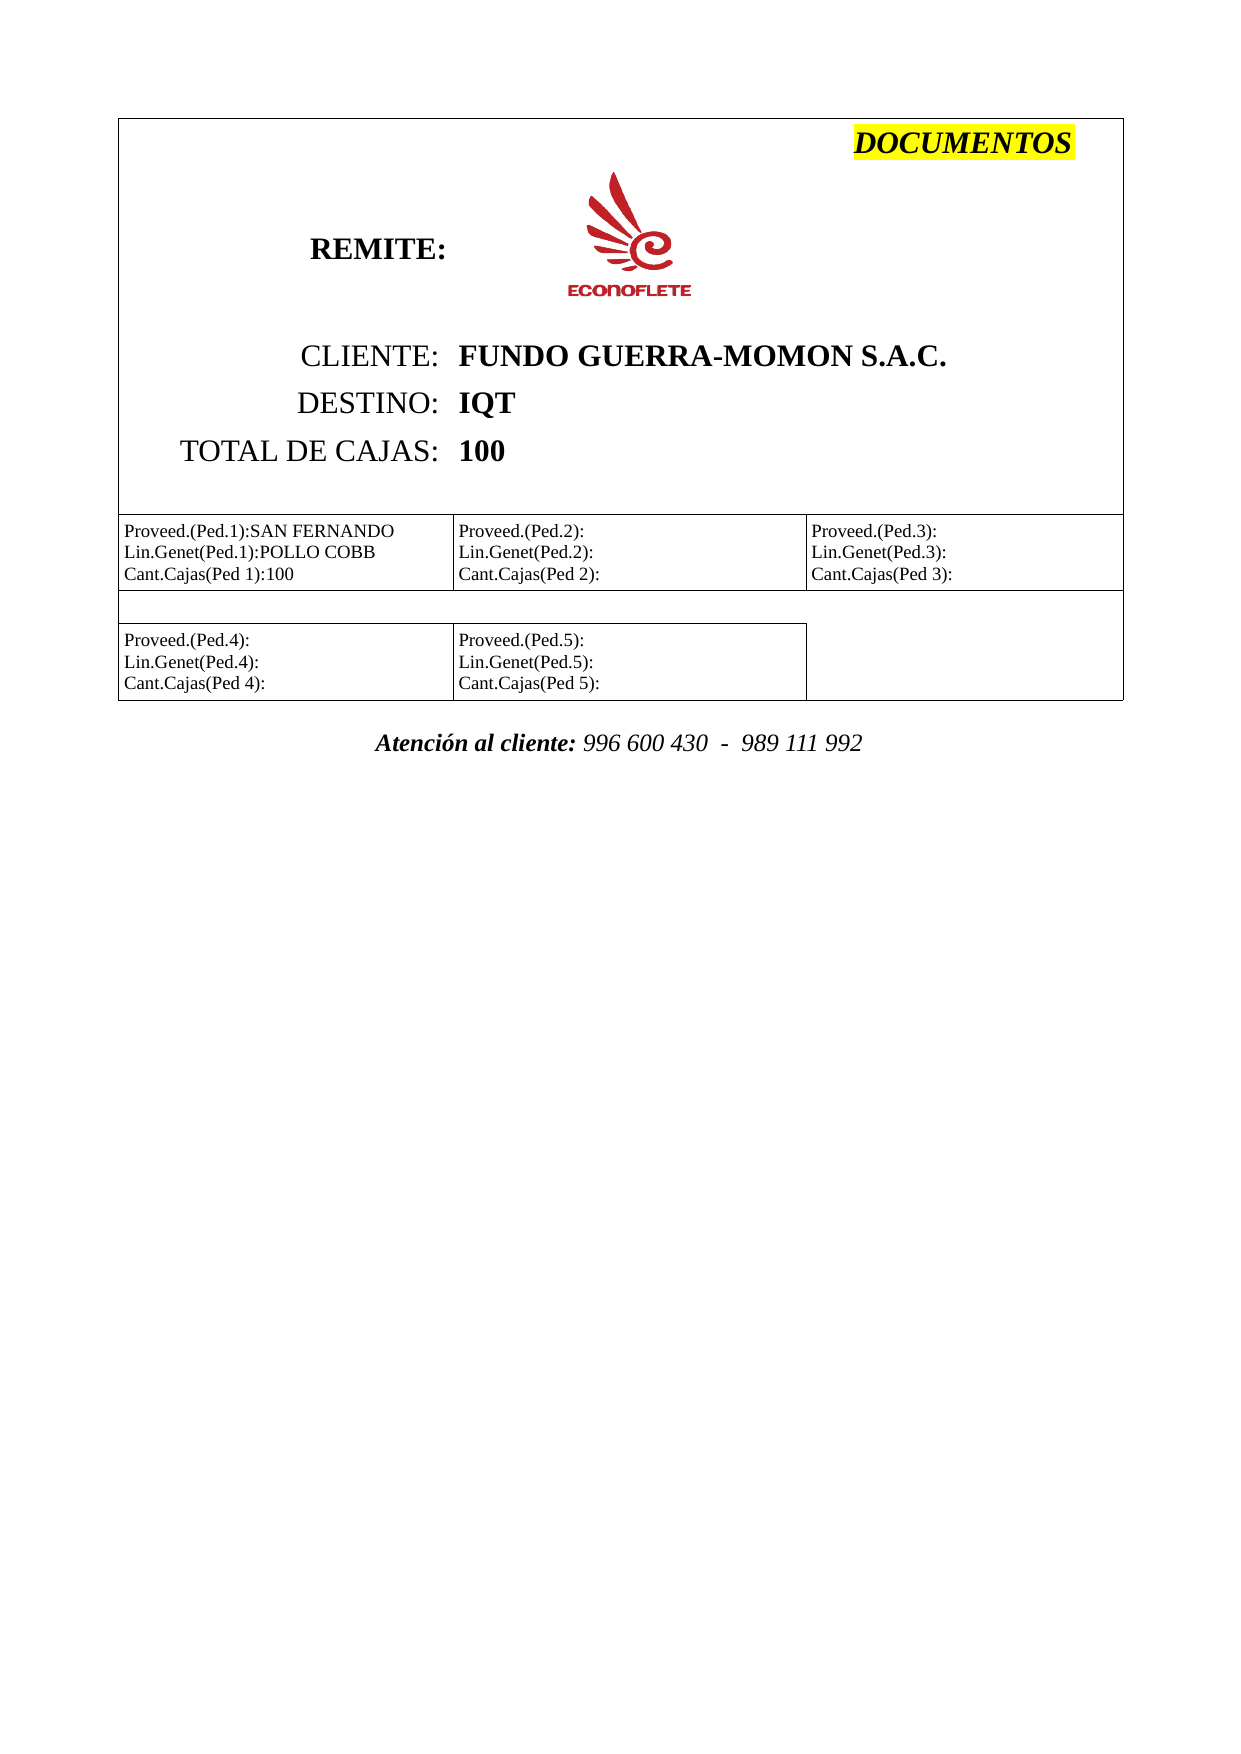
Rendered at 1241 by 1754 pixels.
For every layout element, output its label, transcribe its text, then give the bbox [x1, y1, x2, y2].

table_header [119, 119, 453, 166]
table_cell [806, 591, 1123, 623]
table_cell [806, 166, 1123, 332]
table_cell [453, 474, 806, 514]
table_cell [453, 166, 806, 332]
table_cell IQT [453, 379, 806, 426]
table_header [453, 119, 806, 166]
table_cell [453, 591, 806, 623]
table_cell CLIENTE: [119, 332, 453, 379]
table_cell REMITE: [119, 166, 453, 332]
text Atención al cliente: 996 600 430 - 989 111 992 [118, 728, 1122, 757]
table_cell [119, 591, 453, 623]
table_cell [806, 474, 1123, 514]
table_header DOCUMENTOS [806, 119, 1123, 166]
picture [552, 171, 707, 297]
table_cell Proveed.(Ped.1):SAN FERNANDO Lin.Genet(Ped.1):POLLO COBB Cant.Cajas(Ped 1):100 [119, 515, 453, 590]
table_cell Proveed.(Ped.3): Lin.Genet(Ped.3): Cant.Cajas(Ped 3): [807, 515, 1123, 590]
table_cell Proveed.(Ped.2): Lin.Genet(Ped.2): Cant.Cajas(Ped 2): [454, 515, 806, 590]
table_cell [807, 623, 1123, 699]
table_cell 100 [453, 426, 1123, 474]
table_cell [119, 474, 453, 514]
table_cell [806, 379, 1123, 426]
table_cell TOTAL DE CAJAS: [119, 426, 453, 474]
table_cell Proveed.(Ped.4): Lin.Genet(Ped.4): Cant.Cajas(Ped 4): [119, 624, 453, 699]
table_cell Proveed.(Ped.5): Lin.Genet(Ped.5): Cant.Cajas(Ped 5): [454, 624, 806, 699]
table_cell DESTINO: [119, 379, 453, 426]
table_cell FUNDO GUERRA-MOMON S.A.C. [453, 332, 1123, 379]
